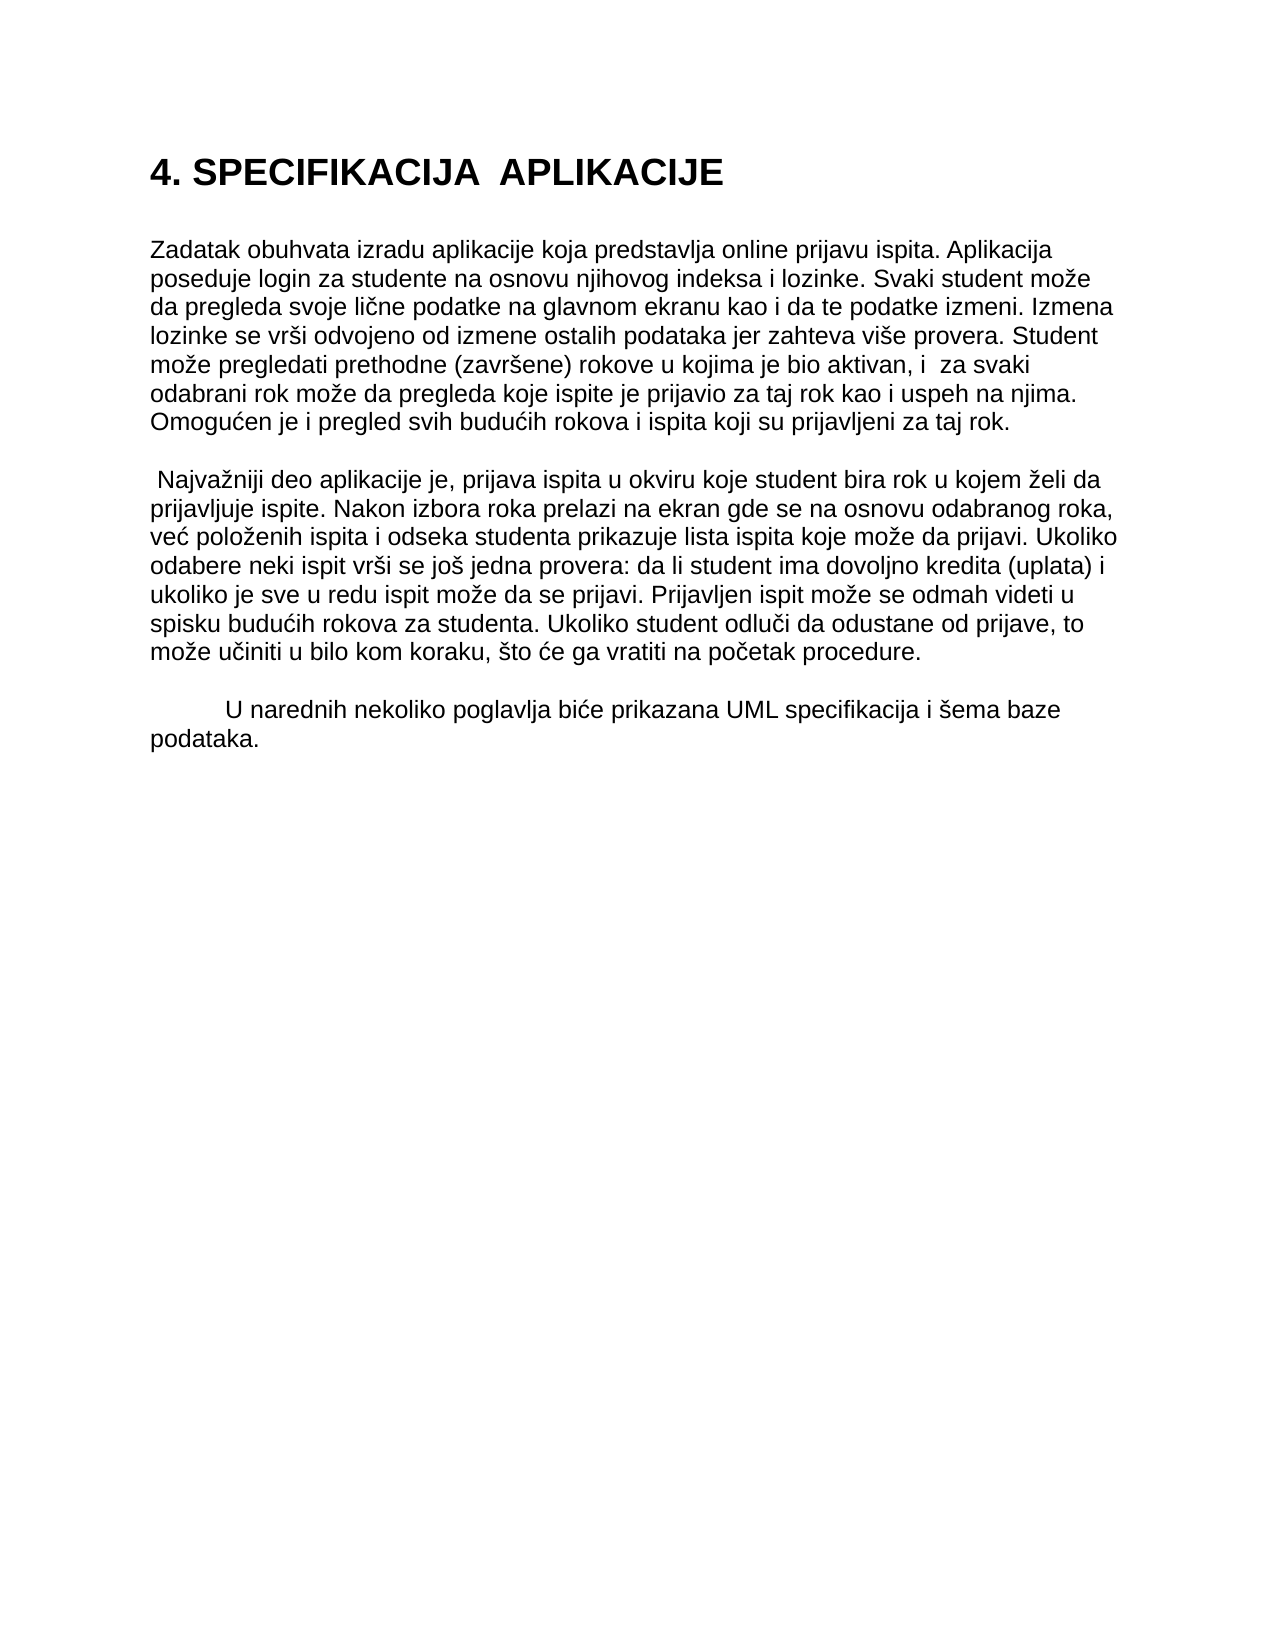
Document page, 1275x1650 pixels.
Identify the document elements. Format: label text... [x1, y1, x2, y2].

text Zadatak obuhvata izradu aplikacije koja predstavlja online prijavu ispita. Aplikacija poseduje login za studente na osnovu njihovog indeksa i lozinke. Svaki student može da pregleda svoje lične podatke na glavnom ekranu kao i da te podatke izmeni. Izmena lozinke se vrši odvojeno od izmene ostalih podataka jer zahteva više provera. Student može pregledati prethodne (završene) rokove u kojima je bio aktivan, i za svaki odabrani rok može da pregleda koje ispite je prijavio za taj rok kao i uspeh na njima. [150, 235, 1125, 407]
text Omogućen je i pregled svih budućih rokova i ispita koji su prijavljeni za taj rok. [150, 407, 1125, 436]
subtitle 4. SPECIFIKACIJA APLIKACIJE [150, 150, 1125, 194]
text Najvažniji deo aplikacije je, prijava ispita u okviru koje student bira rok u kojem želi da prijavljuje ispite. Nakon izbora roka prelazi na ekran gde se na osnovu odabranog roka, već položenih ispita i odseka studenta prikazuje lista ispita koje može da prijavi. Ukoliko odabere neki ispit vrši se još jedna provera: da li student ima dovoljno kredita (uplata) i ukoliko je sve u redu ispit može da se prijavi. Prijavljen ispit može se odmah videti u spisku budućih rokova za studenta. Ukoliko student odluči da odustane od prijave, to može učiniti u bilo kom koraku, što će ga vratiti na početak procedure. [150, 465, 1125, 666]
text U narednih nekoliko poglavlja biće prikazana UML specifikacija i šema baze podataka. [150, 695, 1125, 752]
